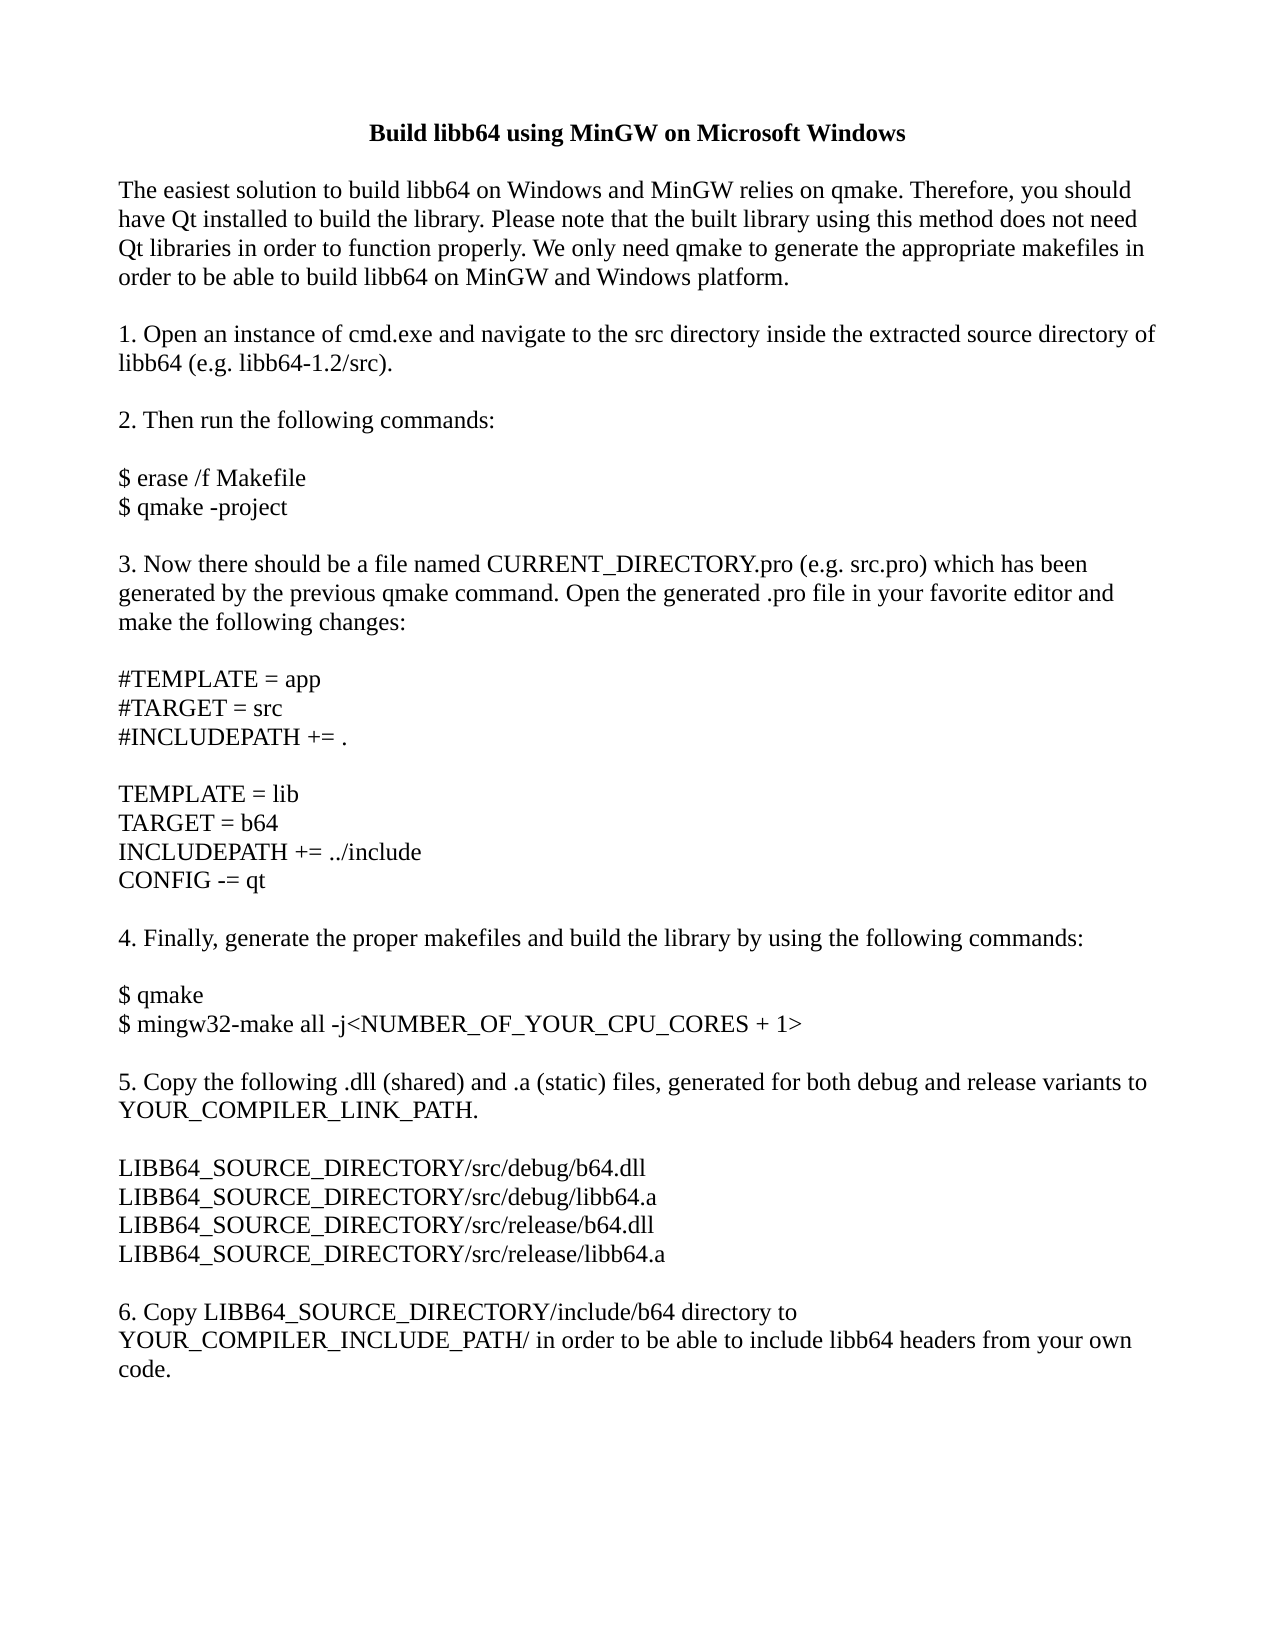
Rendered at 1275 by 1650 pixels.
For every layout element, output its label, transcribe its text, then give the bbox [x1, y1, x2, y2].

text $ qmake [118, 981, 1157, 1009]
text 2. Then run the following commands: [118, 406, 1157, 434]
text 3. Now there should be a file named CURRENT_DIRECTORY.pro (e.g. src.pro) which has been generated by the previous qmake command. Open the generated .pro file in your favorite editor and make the following changes: [118, 549, 1157, 636]
text LIBB64_SOURCE_DIRECTORY/src/debug/b64.dll [118, 1153, 1157, 1182]
text #TARGET = src [118, 693, 1157, 722]
text $ qmake -project [118, 492, 1157, 521]
text 1. Open an instance of cmd.exe and navigate to the src directory inside the extracted source directory of libb64 (e.g. libb64-1.2/src). [118, 319, 1157, 377]
text #INCLUDEPATH += . [118, 722, 1157, 751]
text TARGET = b64 [118, 808, 1157, 837]
text CONFIG -= qt [118, 866, 1157, 894]
text The easiest solution to build libb64 on Windows and MinGW relies on qmake. Therefore, you should have Qt installed to build the library. Please note that the built library using this method does not need Qt libraries in order to function properly. We only need qmake to generate the appropriate makefiles in order to be able to build libb64 on MinGW and Windows platform. [118, 176, 1157, 291]
text $ mingw32-make all -j<NUMBER_OF_YOUR_CPU_CORES + 1> [118, 1009, 1157, 1038]
text LIBB64_SOURCE_DIRECTORY/src/release/b64.dll [118, 1211, 1157, 1239]
text Build libb64 using MinGW on Microsoft Windows [118, 118, 1157, 147]
text #TEMPLATE = app [118, 664, 1157, 693]
text 5. Copy the following .dll (shared) and .a (static) files, generated for both debug and release variants to YOUR_COMPILER_LINK_PATH. [118, 1067, 1157, 1124]
text LIBB64_SOURCE_DIRECTORY/src/debug/libb64.a [118, 1182, 1157, 1211]
text TEMPLATE = lib [118, 779, 1157, 808]
text INCLUDEPATH += ../include [118, 837, 1157, 866]
text 6. Copy LIBB64_SOURCE_DIRECTORY/include/b64 directory to YOUR_COMPILER_INCLUDE_PATH/ in order to be able to include libb64 headers from your own code. [118, 1297, 1157, 1383]
text LIBB64_SOURCE_DIRECTORY/src/release/libb64.a [118, 1239, 1157, 1268]
text 4. Finally, generate the proper makefiles and build the library by using the following commands: [118, 923, 1157, 952]
text $ erase /f Makefile [118, 463, 1157, 492]
